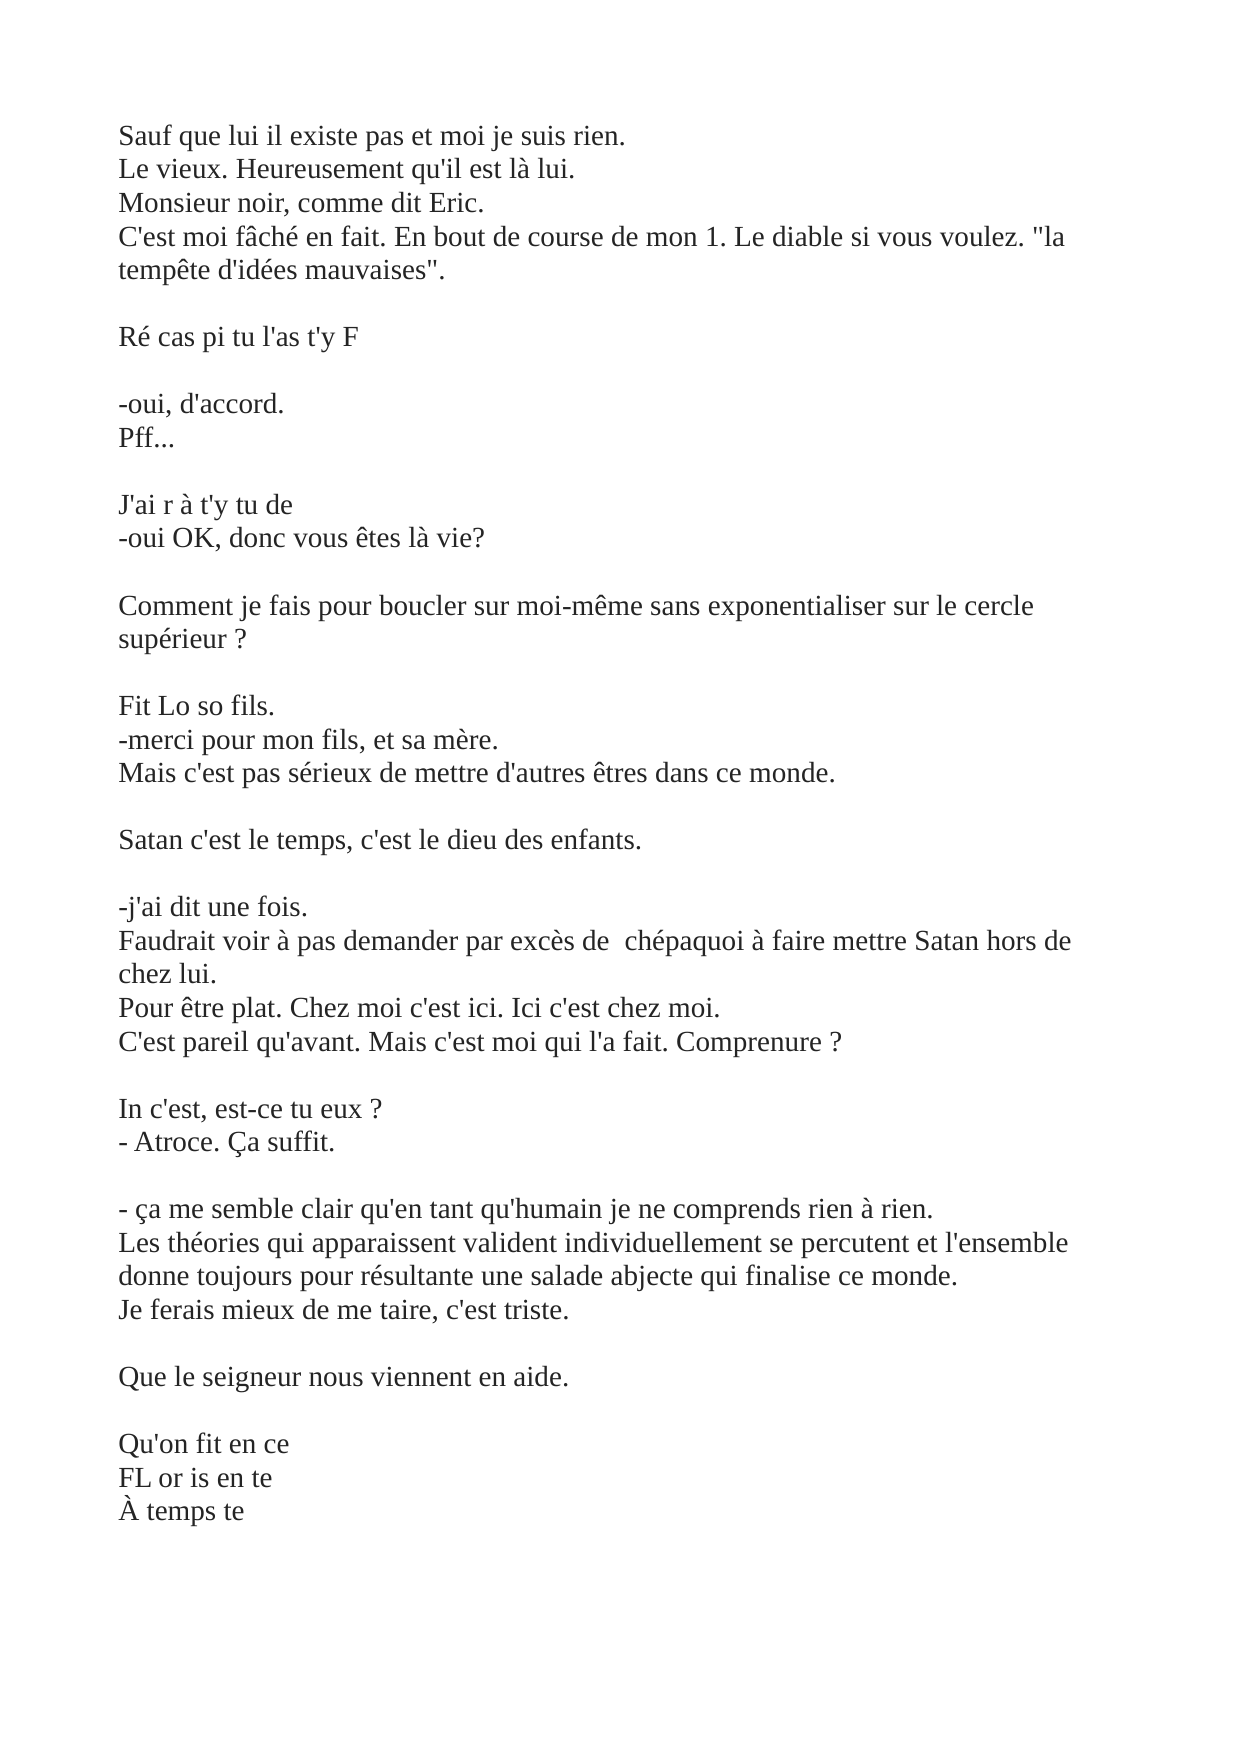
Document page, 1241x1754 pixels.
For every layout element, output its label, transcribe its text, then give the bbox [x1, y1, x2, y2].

text FL or is en te [118, 1460, 1122, 1493]
text Le vieux. Heureusement qu'il est là lui. [118, 152, 1122, 185]
text Les théories qui apparaissent valident individuellement se percutent et l'ensemble donne toujours pour résultante une salade abjecte qui finalise ce monde. [118, 1225, 1122, 1292]
text -merci pour mon fils, et sa mère. [118, 722, 1122, 755]
text Que le seigneur nous viennent en aide. [118, 1359, 1122, 1393]
text -oui, d'accord. [118, 386, 1122, 420]
text Ré cas pi tu l'as t'y F [118, 319, 1122, 353]
text In c'est, est-ce tu eux ? [118, 1091, 1122, 1124]
text Satan c'est le temps, c'est le dieu des enfants. [118, 822, 1122, 856]
text J'ai r à t'y tu de [118, 487, 1122, 521]
text Fit Lo so fils. [118, 688, 1122, 722]
text Monsieur noir, comme dit Eric. [118, 185, 1122, 219]
text Sauf que lui il existe pas et moi je suis rien. [118, 118, 1122, 152]
text C'est pareil qu'avant. Mais c'est moi qui l'a fait. Comprenure ? [118, 1024, 1122, 1057]
text Pff... [118, 420, 1122, 453]
text Faudrait voir à pas demander par excès de chépaquoi à faire mettre Satan hors de chez lui. [118, 923, 1122, 990]
text Pour être plat. Chez moi c'est ici. Ici c'est chez moi. [118, 990, 1122, 1024]
text À temps te [118, 1493, 1122, 1527]
text C'est moi fâché en fait. En bout de course de mon 1. Le diable si vous voulez. "la tempête d'idées mauvaises". [118, 219, 1122, 286]
text - Atroce. Ça suffit. [118, 1124, 1122, 1158]
text -oui OK, donc vous êtes là vie? [118, 521, 1122, 554]
text Mais c'est pas sérieux de mettre d'autres êtres dans ce monde. [118, 755, 1122, 789]
text Qu'on fit en ce [118, 1426, 1122, 1460]
text - ça me semble clair qu'en tant qu'humain je ne comprends rien à rien. [118, 1191, 1122, 1225]
text Je ferais mieux de me taire, c'est triste. [118, 1292, 1122, 1326]
text Comment je fais pour boucler sur moi-même sans exponentialiser sur le cercle supérieur ? [118, 588, 1122, 655]
text -j'ai dit une fois. [118, 889, 1122, 923]
